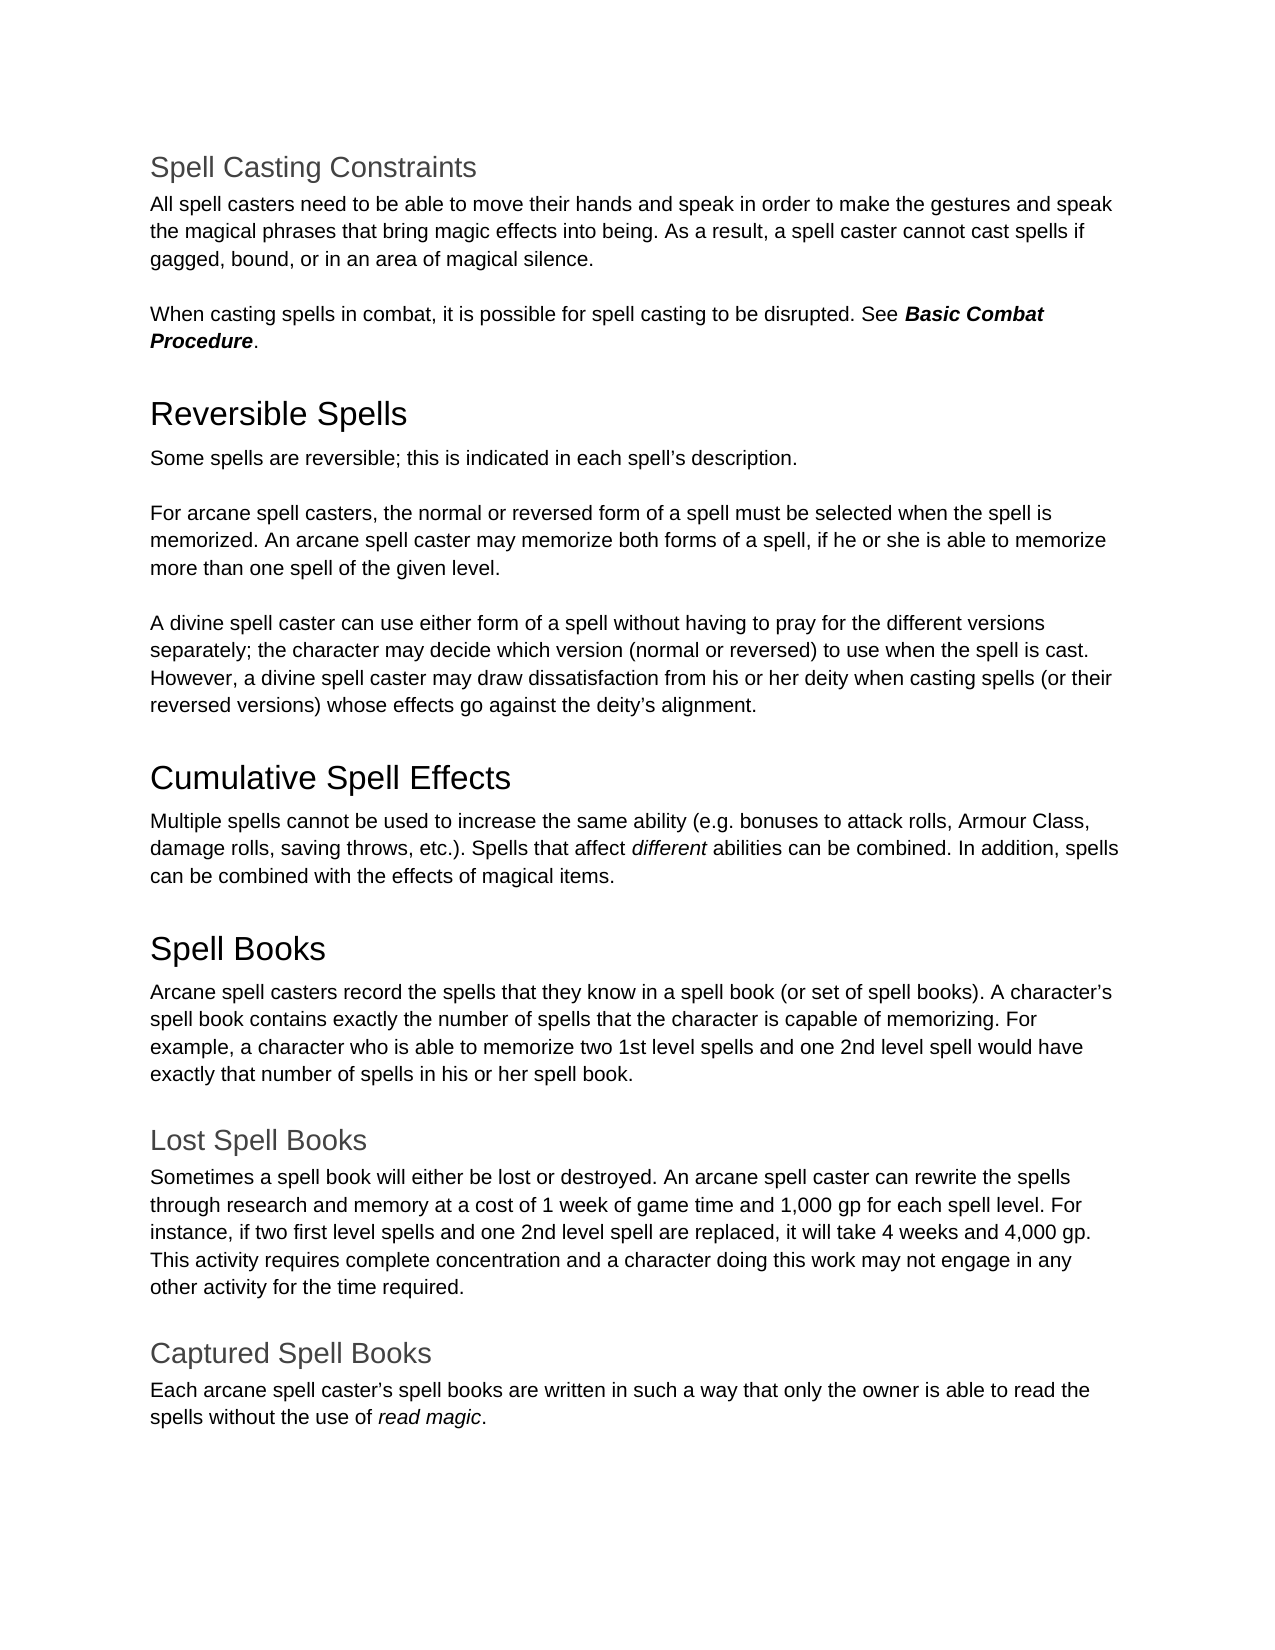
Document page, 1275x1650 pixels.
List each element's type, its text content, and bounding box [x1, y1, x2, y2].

subtitle Lost Spell Books [150, 1123, 1125, 1157]
subtitle Cumulative Spell Effects [150, 758, 1125, 796]
text Sometimes a spell book will either be lost or destroyed. An arcane spell caster can rewrite the spells through research and memory at a cost of 1 week of game time and 1,000 gp for each spell level. For instance, if two first level spells and one 2nd level spell are replaced, it will take 4 weeks and 4,000 gp. This activity requires complete concentration and a character doing this work may not engage in any other activity for the time required. [150, 1165, 1125, 1299]
text Arcane spell casters record the spells that they know in a spell book (or set of spell books). A character’s spell book contains exactly the number of spells that the character is capable of memorizing. For example, a character who is able to memorize two 1st level spells and one 2nd level spell would have exactly that number of spells in his or her spell book. [150, 980, 1125, 1086]
text All spell casters need to be able to move their hands and speak in order to make the gestures and speak the magical phrases that bring magic effects into being. As a result, a spell caster cannot cast spells if gagged, bound, or in an area of magical silence. [150, 192, 1125, 271]
subtitle Spell Books [150, 929, 1125, 967]
text A divine spell caster can use either form of a spell without having to pray for the different versions separately; the character may decide which version (normal or reversed) to use when the spell is cast. However, a divine spell caster may draw dissatisfaction from his or her deity when casting spells (or their reversed versions) whose effects go against the deity’s alignment. [150, 610, 1125, 717]
text Multiple spells cannot be used to increase the same ability (e.g. bonuses to attack rolls, Armour Class, damage rolls, saving throws, etc.). Spells that affect different abilities can be combined. In addition, spells can be combined with the effects of magical items. [150, 809, 1125, 888]
subtitle Captured Spell Books [150, 1336, 1125, 1369]
text For arcane spell casters, the normal or reversed form of a spell must be selected when the spell is memorized. An arcane spell caster may memorize both forms of a spell, if he or she is able to memorize more than one spell of the given level. [150, 500, 1125, 579]
text When casting spells in combat, it is possible for spell casting to be disrupted. See Basic Combat Procedure. [150, 302, 1125, 353]
subtitle Spell Casting Constraints [150, 150, 1125, 183]
subtitle Reversible Spells [150, 394, 1125, 433]
text Each arcane spell caster’s spell books are written in such a way that only the owner is able to read the spells without the use of read magic. [150, 1378, 1125, 1429]
text Some spells are reversible; this is indicated in each spell’s description. [150, 445, 1125, 469]
